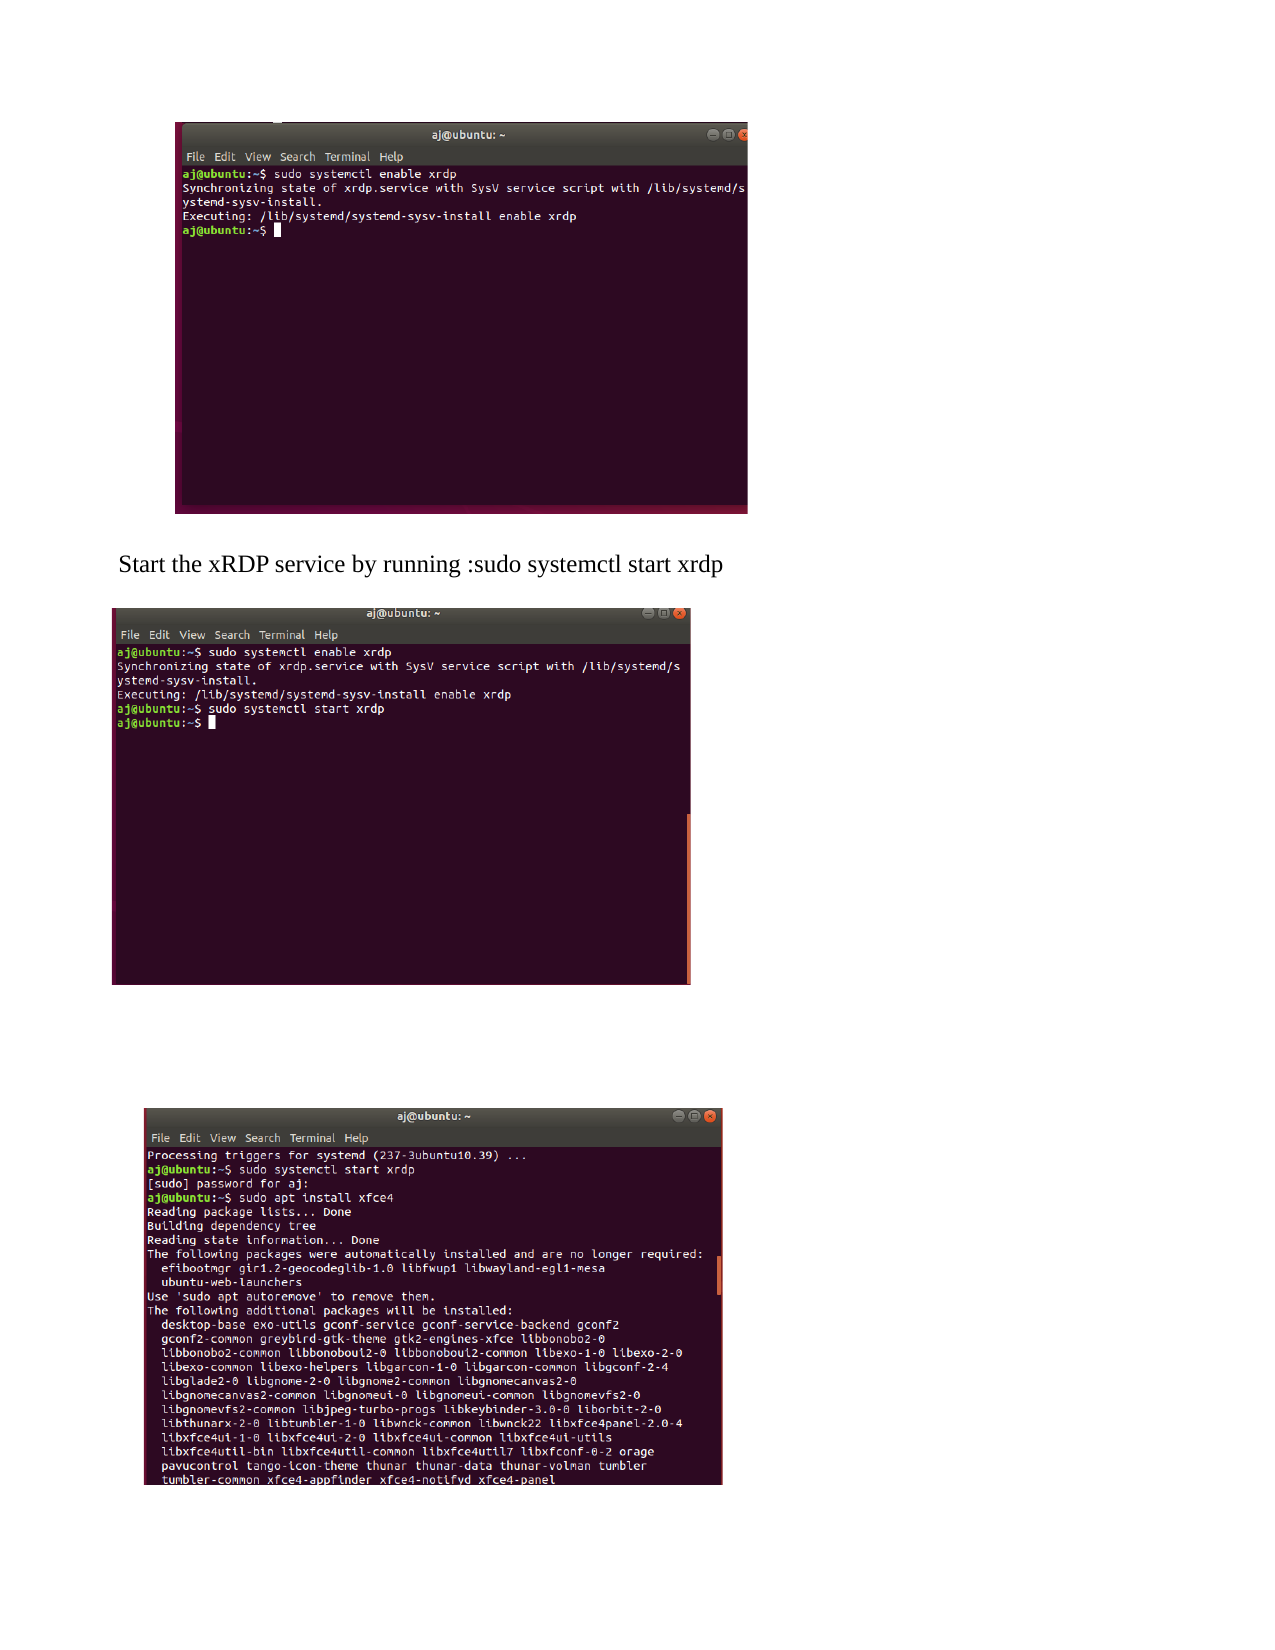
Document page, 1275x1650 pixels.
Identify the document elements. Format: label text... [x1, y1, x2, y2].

picture [143, 1108, 723, 1485]
picture [111, 608, 691, 985]
text Start the xRDP service by running :sudo systemctl start xrdp [118, 549, 1157, 607]
picture [175, 122, 748, 514]
